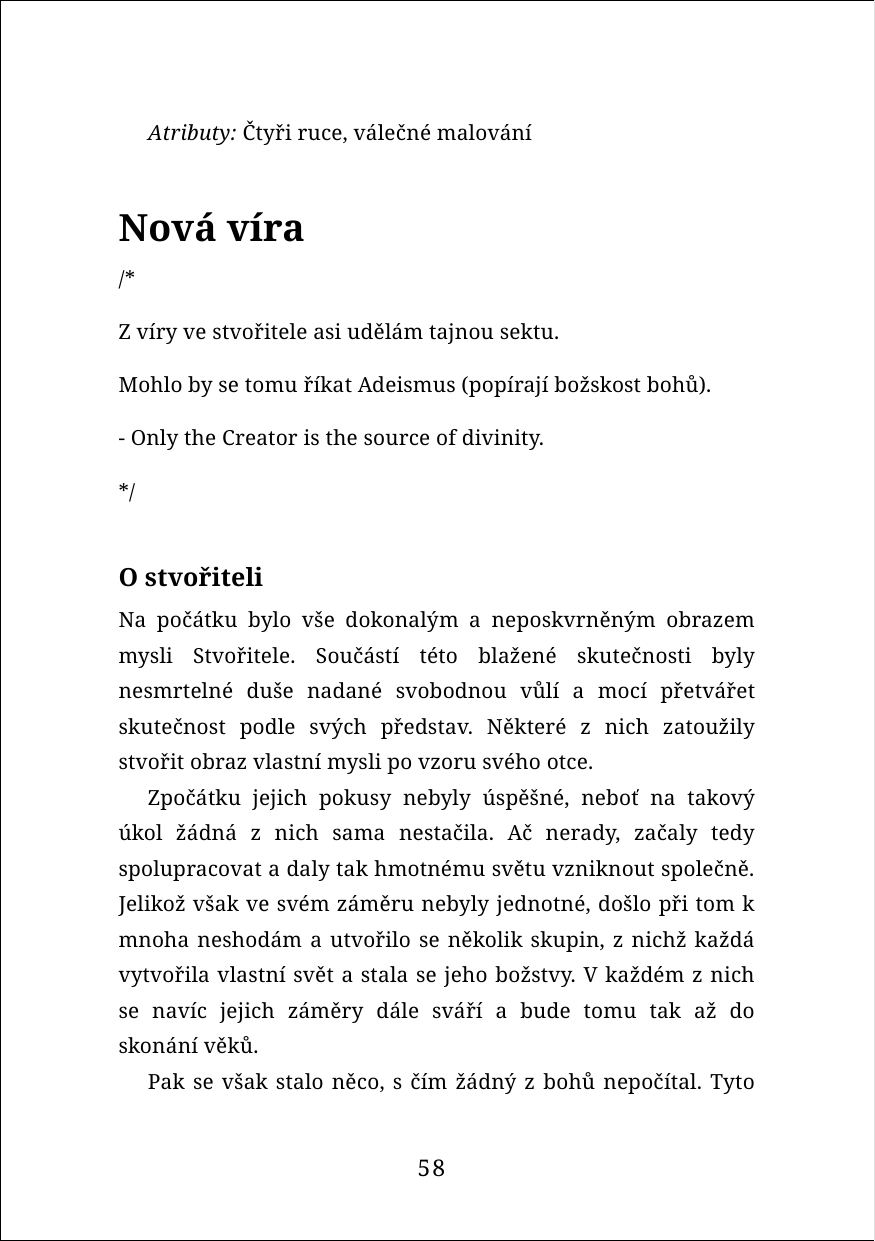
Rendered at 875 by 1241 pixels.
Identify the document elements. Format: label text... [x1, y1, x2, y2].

text */ [118, 477, 756, 505]
text /* [118, 264, 756, 292]
text Na počátku bylo vše dokonalým a neposkvrněným obrazem mysli Stvořitele. Součástí této blažené skutečnosti byly nesmrtelné duše nadané svobodnou vůlí a mocí přetvářet skutečnost podle svých představ. Některé z nich zatoužily stvořit obraz vlastní mysli po vzoru svého otce. Zpočátku jejich pokusy nebyly úspěšné, neboť na takový úkol žádná z nich sama nestačila. Ač nerady, začaly tedy spolupracovat a daly tak hmotnému světu vzniknout společně. Jelikož však ve svém záměru nebyly jednotné, došlo při tom k mnoha neshodám a utvořilo se několik skupin, z nichž každá vytvořila vlastní svět a stala se jeho božstvy. V každém z nich se navíc jejich záměry dále sváří a bude tomu tak až do skonání věků. Pak se však stalo něco, s čím žádný z bohů nepočítal. Tyto [118, 605, 756, 1096]
text - Only the Creator is the source of divinity. [118, 423, 756, 452]
subtitle O stvořiteli [118, 559, 756, 594]
text Mohlo by se tomu říkat Adeismus (popírají božskost bohů). [118, 370, 756, 399]
text Z víry ve stvořitele asi udělám tajnou sektu. [118, 317, 756, 346]
text Atributy: Čtyři ruce, válečné malování [118, 118, 756, 147]
subtitle Nová víra [118, 201, 756, 252]
